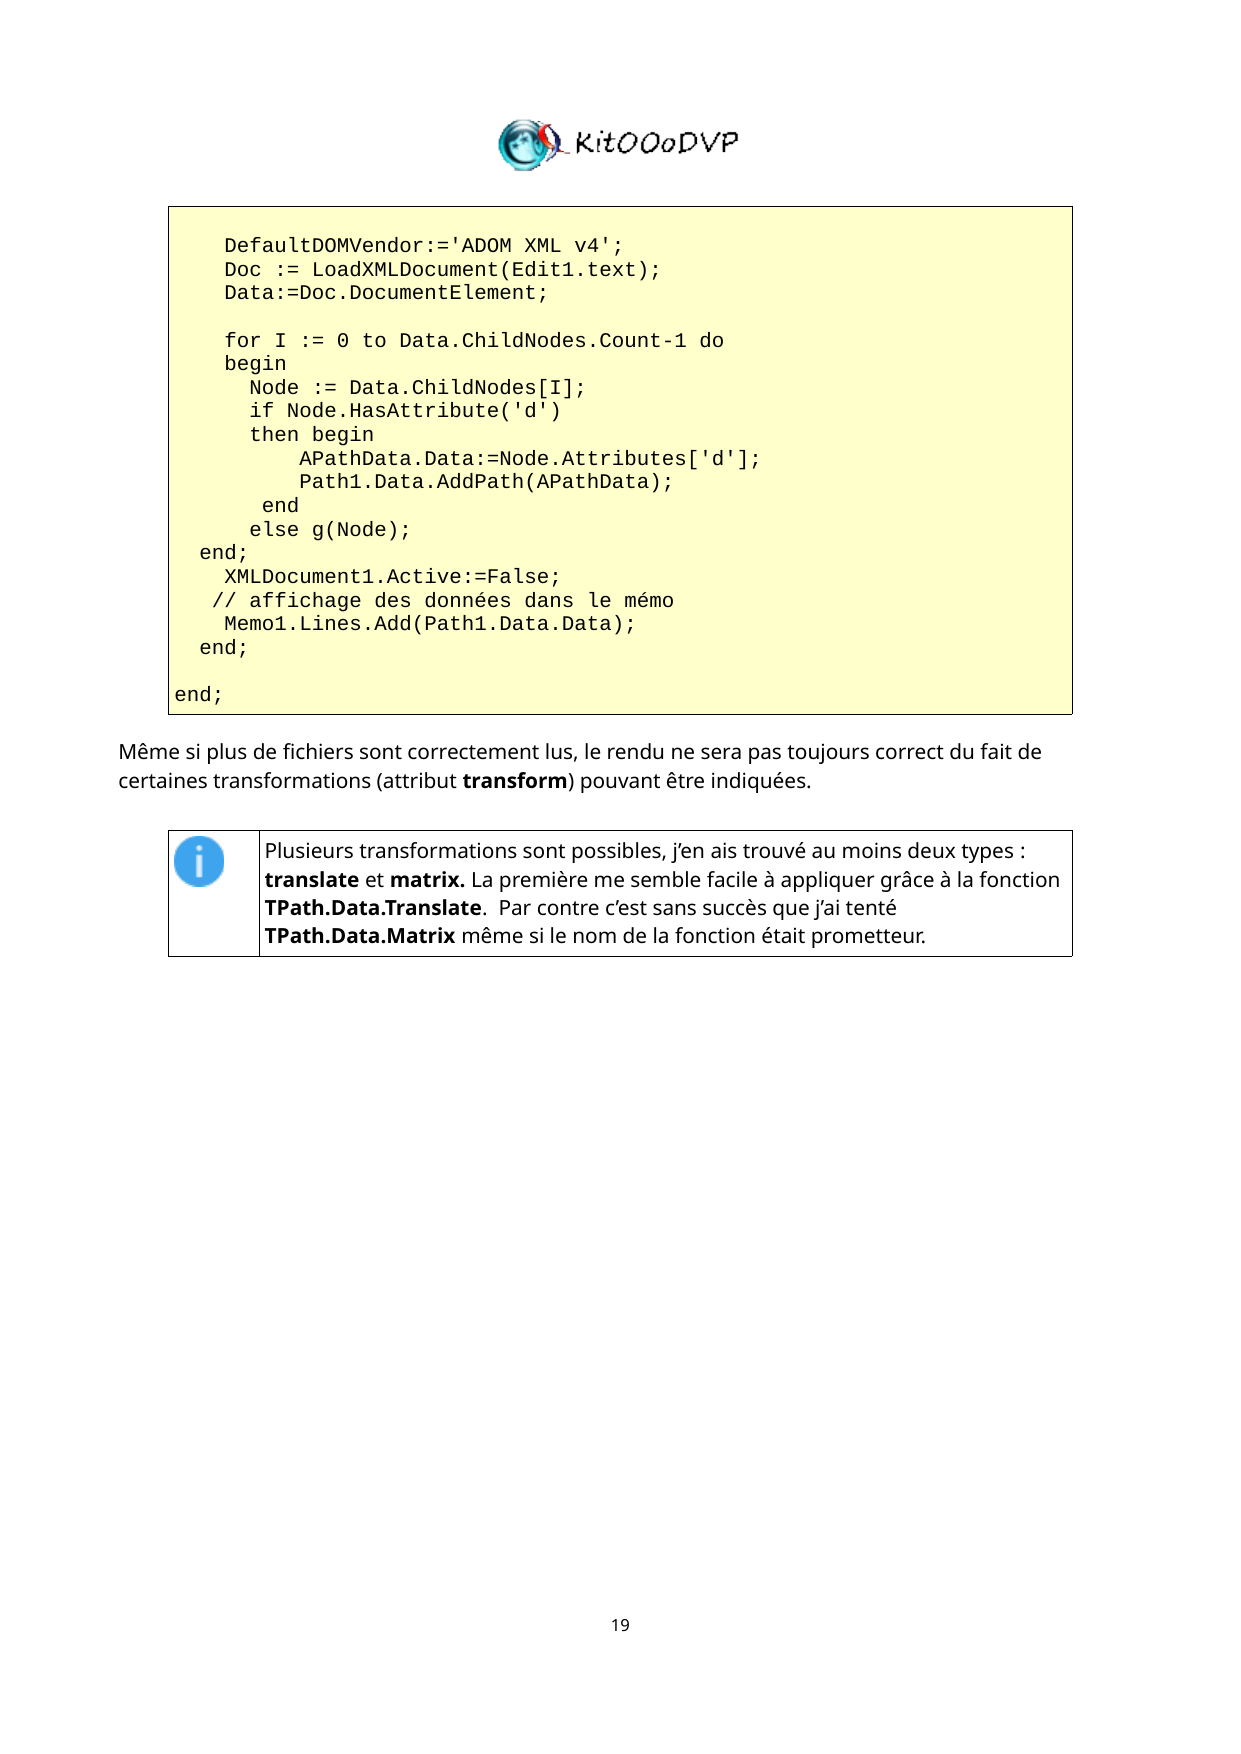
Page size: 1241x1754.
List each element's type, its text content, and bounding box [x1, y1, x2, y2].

table_header Plusieurs transformations sont possibles, j’en ais trouvé au moins deux types : translate et matrix. La première me semble facile à appliquer grâce à la fonction TPath.Data.Translate. Par contre c’est sans succès que j’ai tenté TPath.Data.Matrix même si le nom de la fonction était prometteur. [260, 831, 1072, 956]
table_cell DefaultDOMVendor:='ADOM XML v4'; Doc := LoadXMLDocument(Edit1.text); Data:=Doc.DocumentElement; for I := 0 to Data.ChildNodes.Count-1 do begin Node := Data.ChildNodes[I]; if Node.HasAttribute('d') then begin APathData.Data:=Node.Attributes['d']; Path1.Data.AddPath(APathData); end else g(Node); end; XMLDocument1.Active:=False; // affichage des données dans le mémo Memo1.Lines.Add(Path1.Data.Data); end; end; [169, 207, 1072, 714]
text Même si plus de fichiers sont correctement lus, le rendu ne sera pas toujours correct du fait de certaines transformations (attribut transform) pouvant être indiquées. [118, 737, 1122, 794]
table_header [169, 831, 259, 956]
picture [174, 836, 224, 887]
picture [497, 118, 743, 173]
